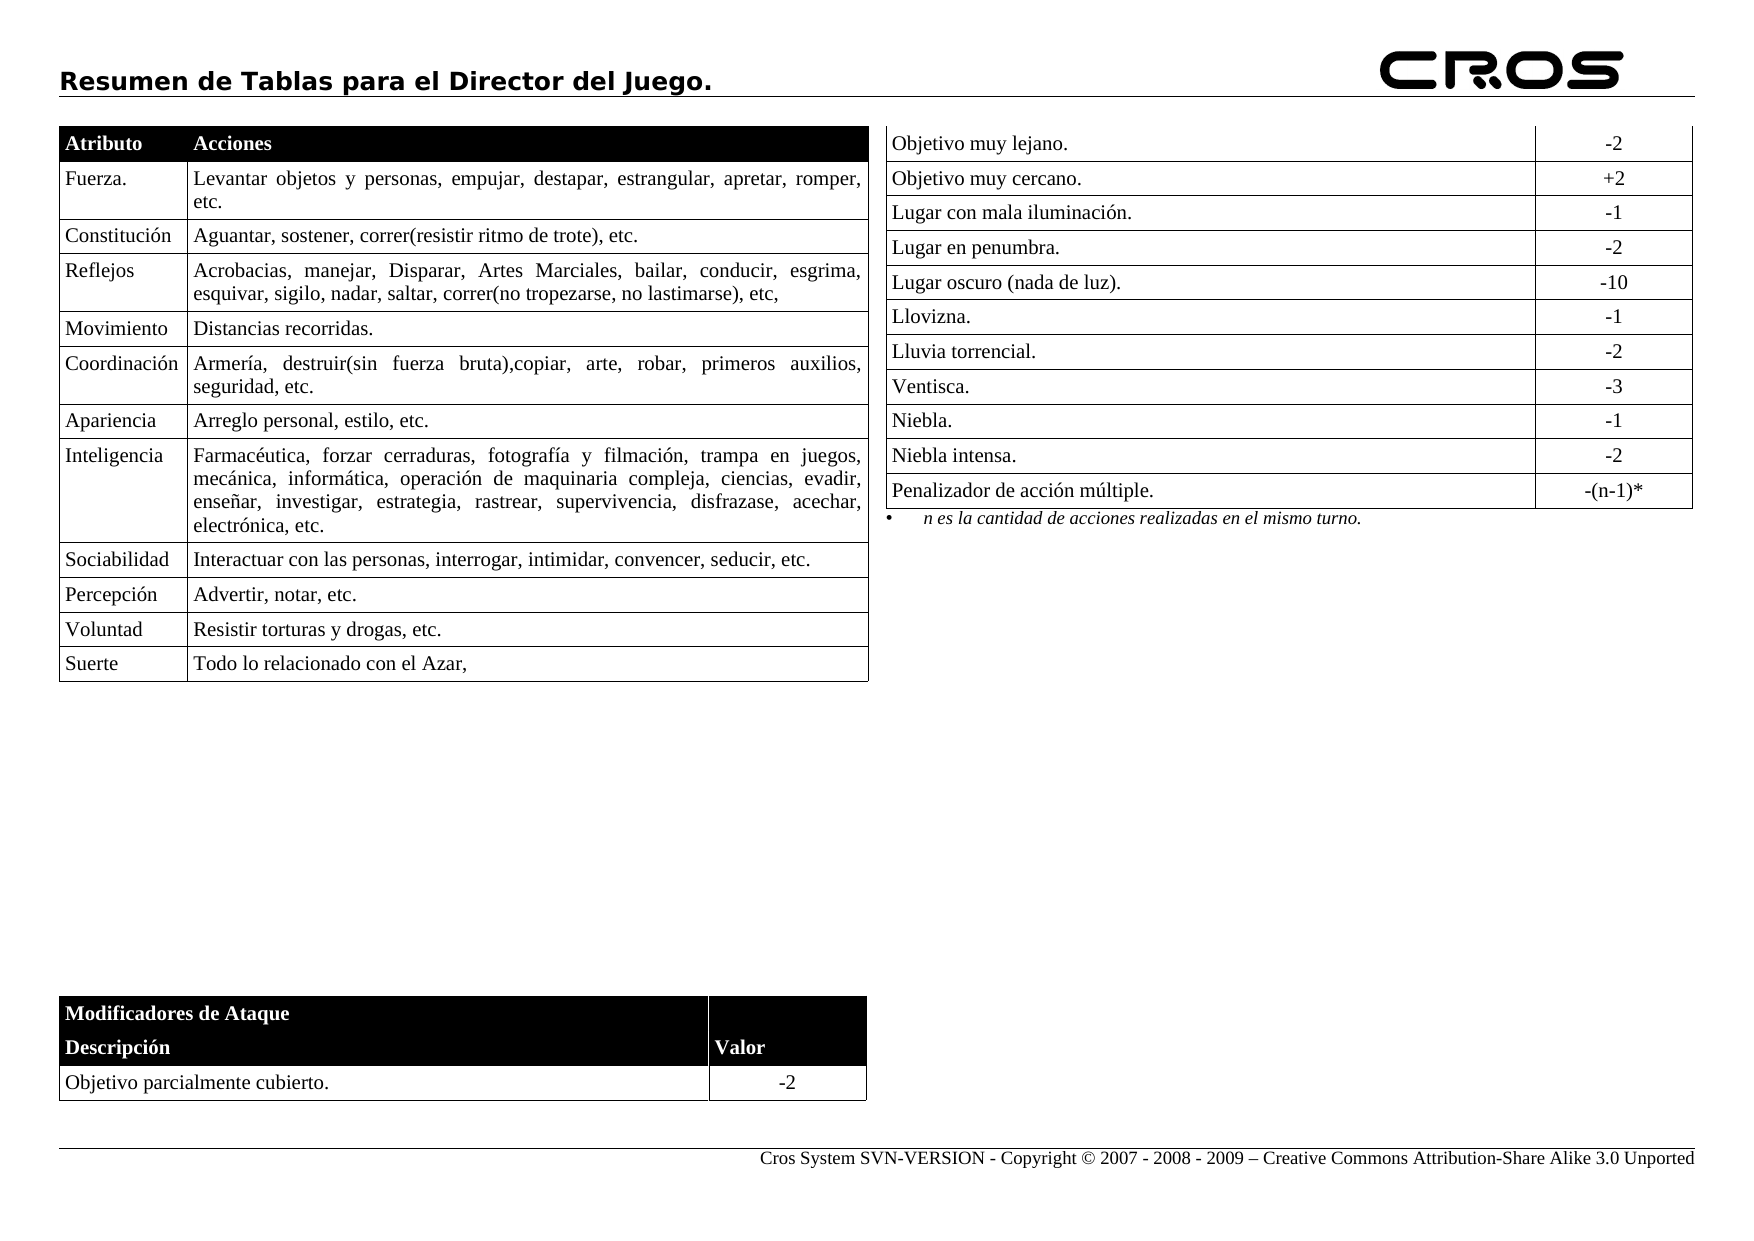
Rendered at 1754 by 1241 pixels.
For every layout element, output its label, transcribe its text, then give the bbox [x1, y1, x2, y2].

table_cell Interactuar con las personas, interrogar, intimidar, convencer, seducir, etc. [188, 543, 868, 577]
table_cell +2 [1536, 162, 1692, 195]
table_cell Penalizador de acción múltiple. [887, 474, 1535, 508]
table_cell -10 [1536, 266, 1692, 299]
table_cell Niebla intensa. [887, 439, 1535, 473]
table_cell -3 [1536, 370, 1692, 404]
table_cell Armería, destruir(sin fuerza bruta),copiar, arte, robar, primeros auxilios, seguridad, etc. [188, 347, 868, 404]
table_cell Advertir, notar, etc. [188, 578, 868, 612]
table_cell -2 [1536, 335, 1692, 369]
list n es la cantidad de acciones realizadas en el mismo turno. [886, 508, 1695, 528]
table_cell Suerte [60, 647, 187, 681]
table_cell Lluvia torrencial. [887, 335, 1535, 369]
table_cell Acciones [188, 126, 868, 161]
table_cell Distancias recorridas. [188, 312, 868, 346]
table_cell Movimiento [60, 312, 187, 346]
table_cell Farmacéutica, forzar cerraduras, fotografía y filmación, trampa en juegos, mecánica, informática, operación de maquinaria compleja, ciencias, evadir, enseñar, investigar, estrategia, rastrear, supervivencia, disfrazase, acechar, electrónica, etc. [188, 439, 868, 542]
table_cell Valor [710, 1031, 866, 1065]
table_cell -2 [710, 1066, 866, 1100]
table_cell Aguantar, sostener, correr(resistir ritmo de trote), etc. [188, 220, 868, 253]
picture [1376, 49, 1626, 90]
table_cell -2 [1536, 231, 1692, 265]
table_cell -1 [1536, 300, 1692, 334]
table_cell Arreglo personal, estilo, etc. [188, 405, 868, 438]
table_cell Llovizna. [887, 300, 1535, 334]
table_cell -(n-1)* [1536, 474, 1692, 508]
table_cell -2 [1536, 439, 1692, 473]
table_cell Descripción [60, 1031, 708, 1065]
table_cell Lugar en penumbra. [887, 231, 1535, 265]
table_cell Objetivo muy cercano. [887, 162, 1535, 195]
table_header Modificadores de Ataque [60, 997, 708, 1030]
table_cell Constitución [60, 220, 187, 253]
table_cell Resistir torturas y drogas, etc. [188, 613, 868, 646]
table_cell -2 [1536, 126, 1692, 161]
table_cell Objetivo muy lejano. [887, 126, 1535, 161]
table_cell Lugar con mala iluminación. [887, 196, 1535, 230]
table_cell -1 [1536, 196, 1692, 230]
table_cell Coordinación [60, 347, 187, 404]
table_cell Fuerza. [60, 162, 187, 219]
table_cell Niebla. [887, 405, 1535, 438]
table_cell Reflejos [60, 254, 187, 311]
table_cell Lugar oscuro (nada de luz). [887, 266, 1535, 299]
table_cell Ventisca. [887, 370, 1535, 404]
table_cell Apariencia [60, 405, 187, 438]
table_cell Voluntad [60, 613, 187, 646]
table_cell Atributo [60, 126, 187, 161]
table_cell Percepción [60, 578, 187, 612]
table_cell -1 [1536, 405, 1692, 438]
table_cell Sociabilidad [60, 543, 187, 577]
table_cell Todo lo relacionado con el Azar, [188, 647, 868, 681]
table_cell Objetivo parcialmente cubierto. [60, 1066, 708, 1100]
table_cell Levantar objetos y personas, empujar, destapar, estrangular, apretar, romper, etc. [188, 162, 868, 219]
table_header [710, 997, 866, 1030]
table_cell Inteligencia [60, 439, 187, 542]
table_cell Acrobacias, manejar, Disparar, Artes Marciales, bailar, conducir, esgrima, esquivar, sigilo, nadar, saltar, correr(no tropezarse, no lastimarse), etc, [188, 254, 868, 311]
